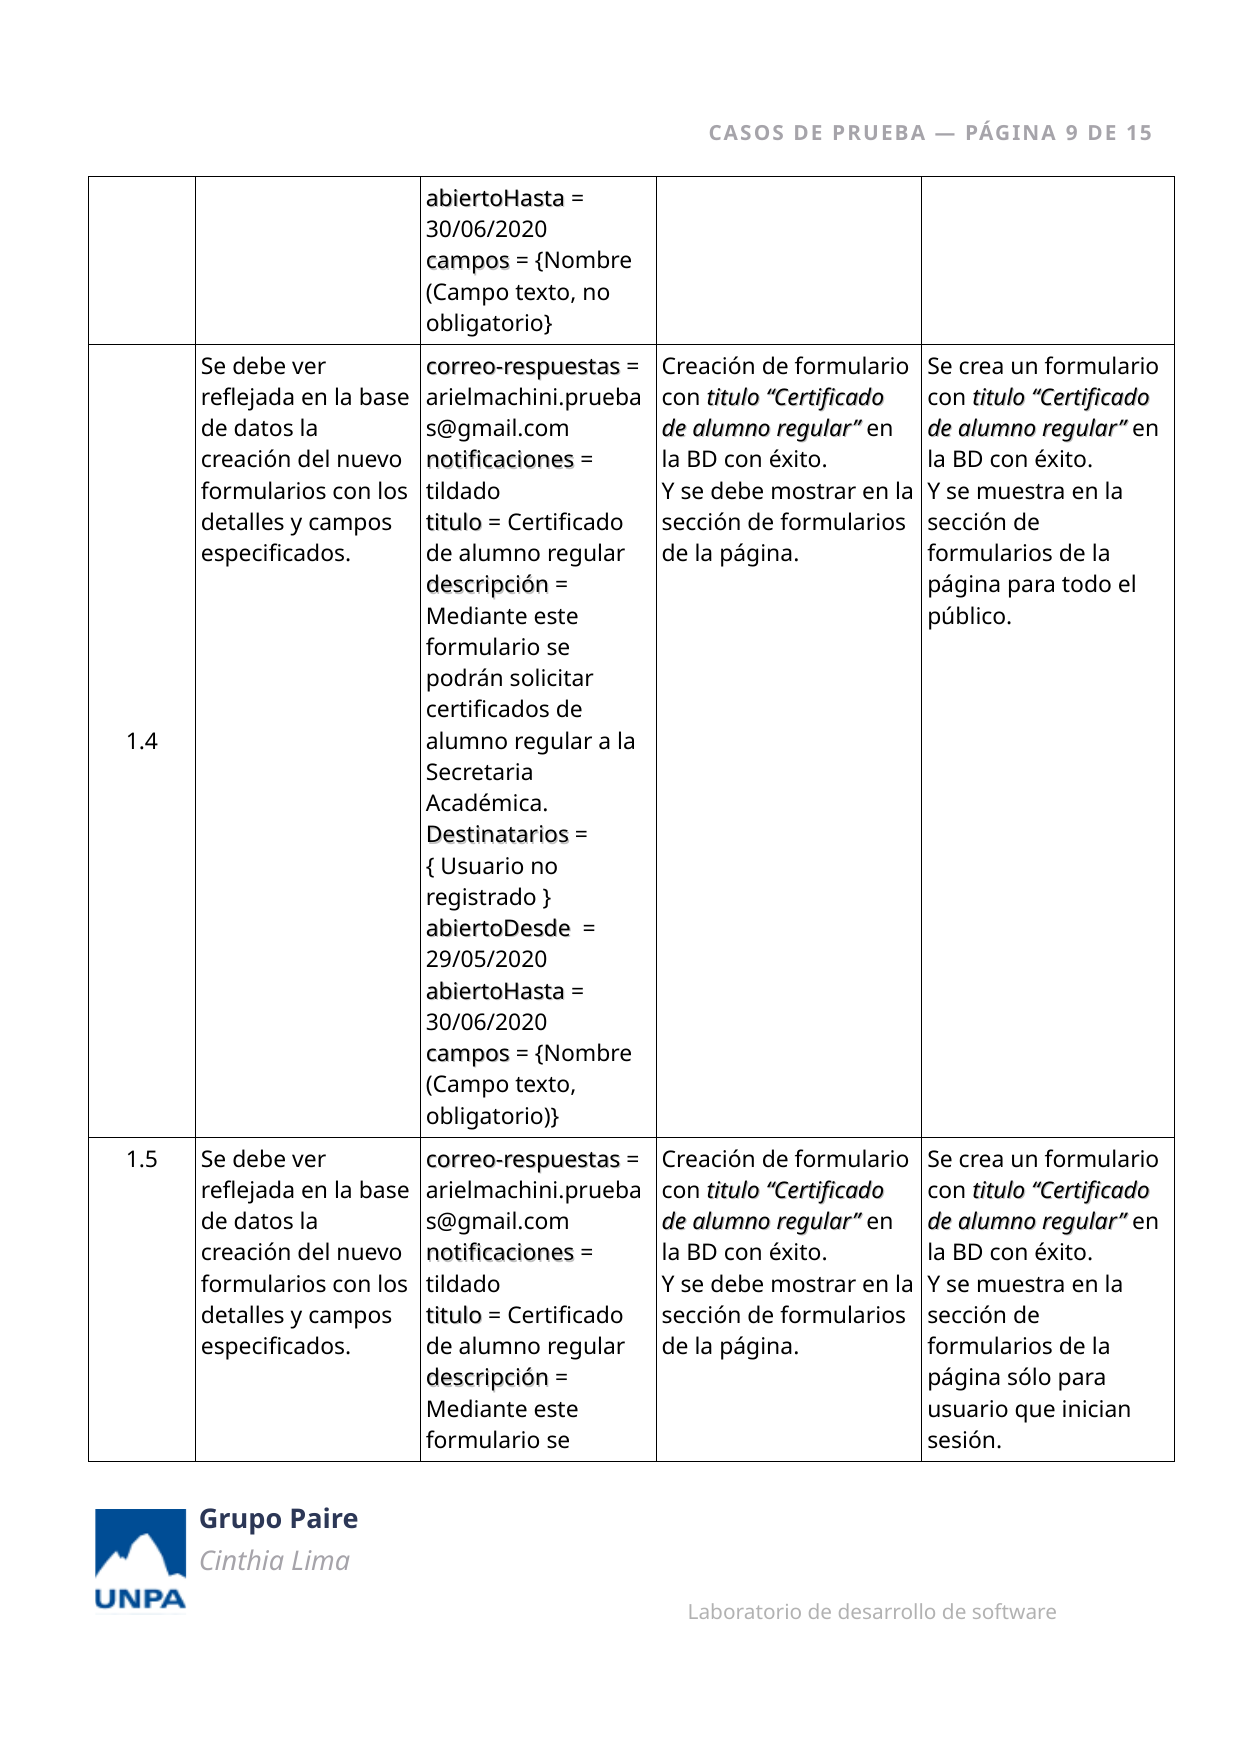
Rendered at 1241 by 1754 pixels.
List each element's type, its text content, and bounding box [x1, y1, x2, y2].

picture [95, 1509, 187, 1615]
table_cell Se crea un formulario con titulo “Certificado de alumno regular” en la BD con éxito. Y se muestra en la sección de formularios de la página sólo para usuario que inician sesión. [922, 1138, 1174, 1461]
table_cell Creación de formulario con titulo “Certificado de alumno regular” en la BD con éxito. Y se debe mostrar en la sección de formularios de la página. [657, 345, 921, 1137]
table_cell 1.5 [89, 1138, 195, 1461]
table_cell 1.4 [89, 345, 195, 1137]
table_cell abiertoHasta = 30/06/2020 campos = {Nombre (Campo texto, no obligatorio} [421, 177, 656, 344]
table_cell [922, 177, 1174, 344]
table_cell [196, 177, 420, 344]
table_cell [657, 177, 921, 344]
table_cell Se crea un formulario con titulo “Certificado de alumno regular” en la BD con éxito. Y se muestra en la sección de formularios de la página para todo el público. [922, 345, 1174, 1137]
table_cell Creación de formulario con titulo “Certificado de alumno regular” en la BD con éxito. Y se debe mostrar en la sección de formularios de la página. [657, 1138, 921, 1461]
table_cell Se debe ver reflejada en la base de datos la creación del nuevo formularios con los detalles y campos especificados. [196, 1138, 420, 1461]
table_cell [89, 177, 195, 344]
table_cell correo-respuestas = arielmachini.pruebas@gmail.com notificaciones = tildado titulo = Certificado de alumno regular descripción = Mediante este formulario se podrán solicitar certificados de alumno regular a la Secretaria Académica. Destinatarios = { Usuario no registrado } abiertoDesde = 29/05/2020 abiertoHasta = 30/06/2020 campos = {Nombre (Campo texto, obligatorio)} [421, 345, 656, 1137]
table_cell correo-respuestas = arielmachini.pruebas@gmail.com notificaciones = tildado titulo = Certificado de alumno regular descripción = Mediante este formulario se [421, 1138, 656, 1461]
table_cell Se debe ver reflejada en la base de datos la creación del nuevo formularios con los detalles y campos especificados. [196, 345, 420, 1137]
